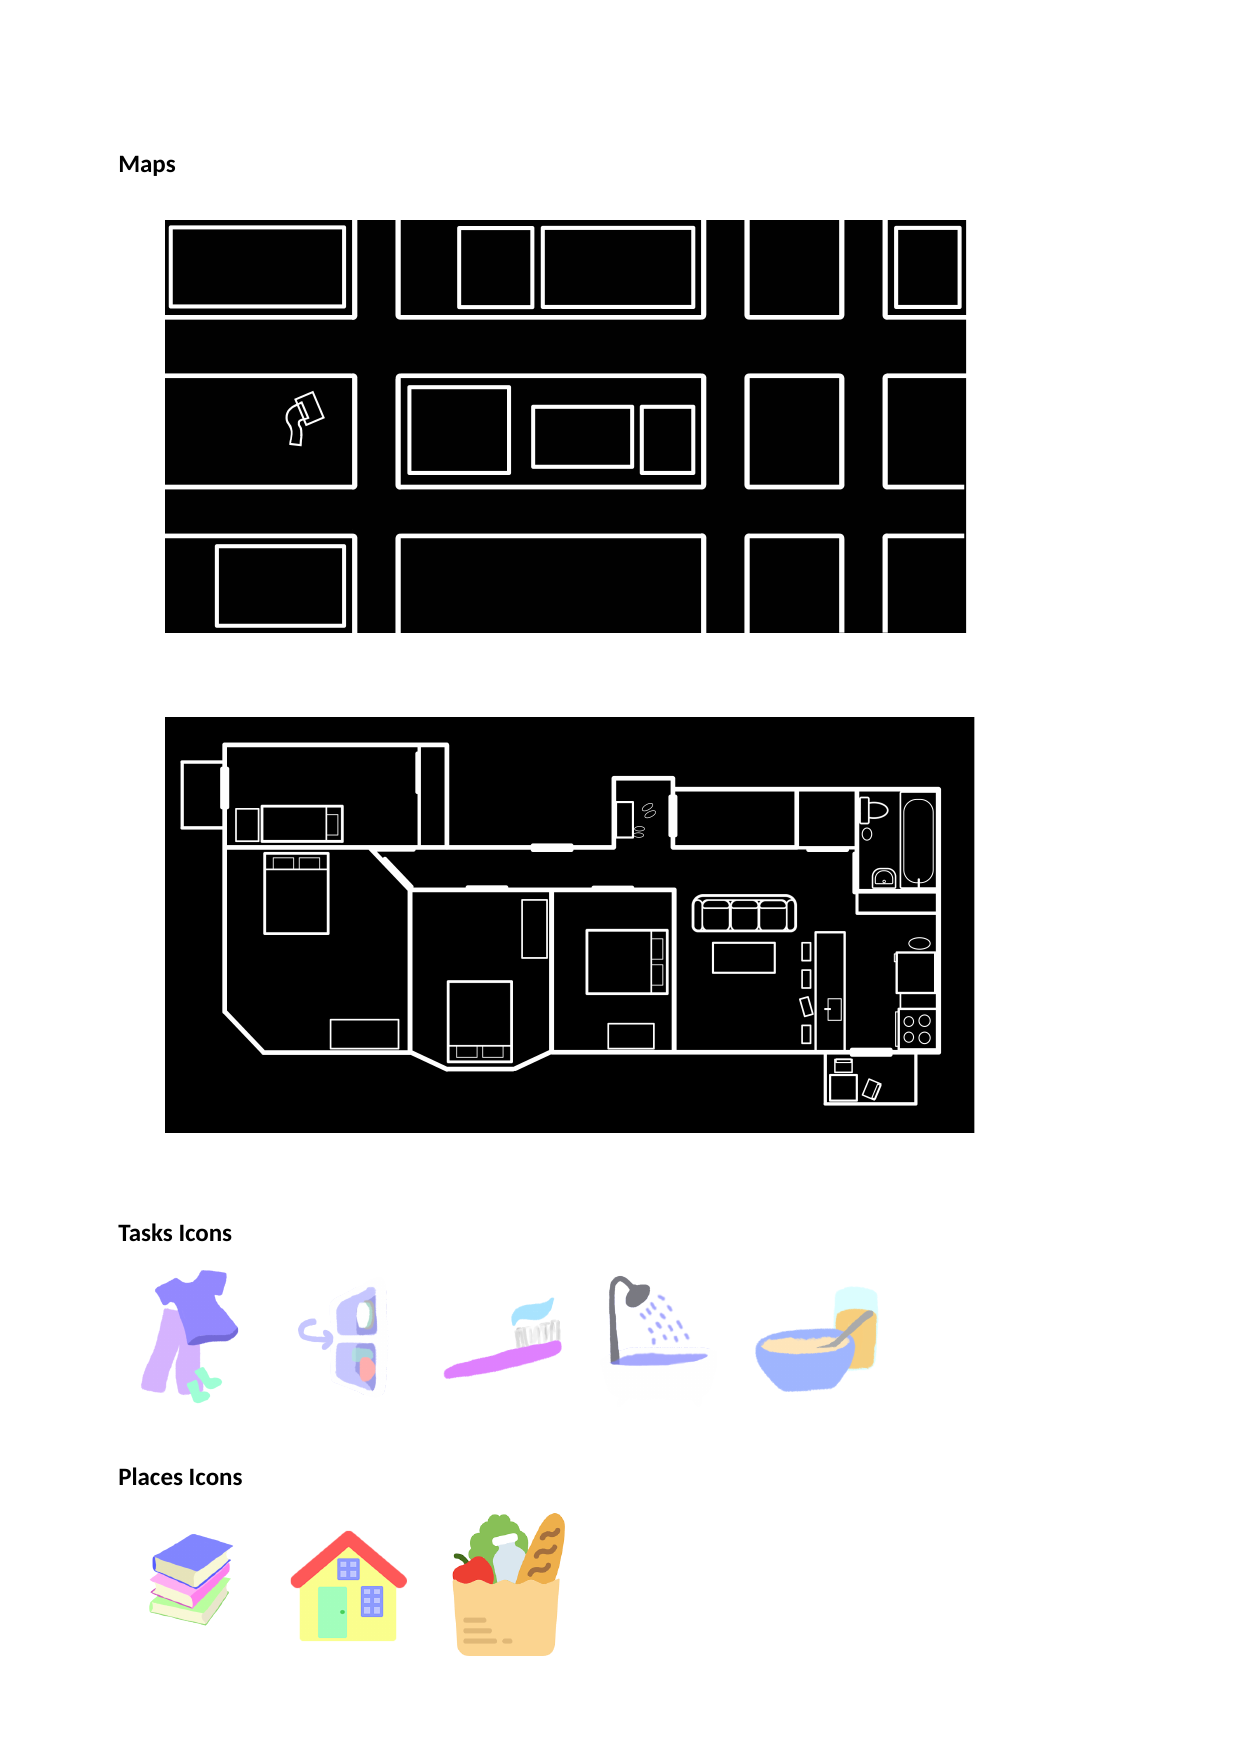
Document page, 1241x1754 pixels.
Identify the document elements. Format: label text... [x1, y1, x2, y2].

text Maps [118, 149, 1122, 179]
picture [431, 1268, 574, 1411]
picture [165, 717, 975, 1133]
picture [589, 1270, 732, 1413]
picture [745, 1268, 888, 1411]
text Places Icons [118, 1461, 1122, 1492]
picture [437, 1513, 580, 1656]
picture [165, 220, 967, 633]
picture [120, 1514, 263, 1657]
picture [117, 1265, 260, 1408]
picture [275, 1267, 418, 1409]
text Tasks Icons [118, 1217, 1122, 1247]
picture [276, 1515, 419, 1658]
